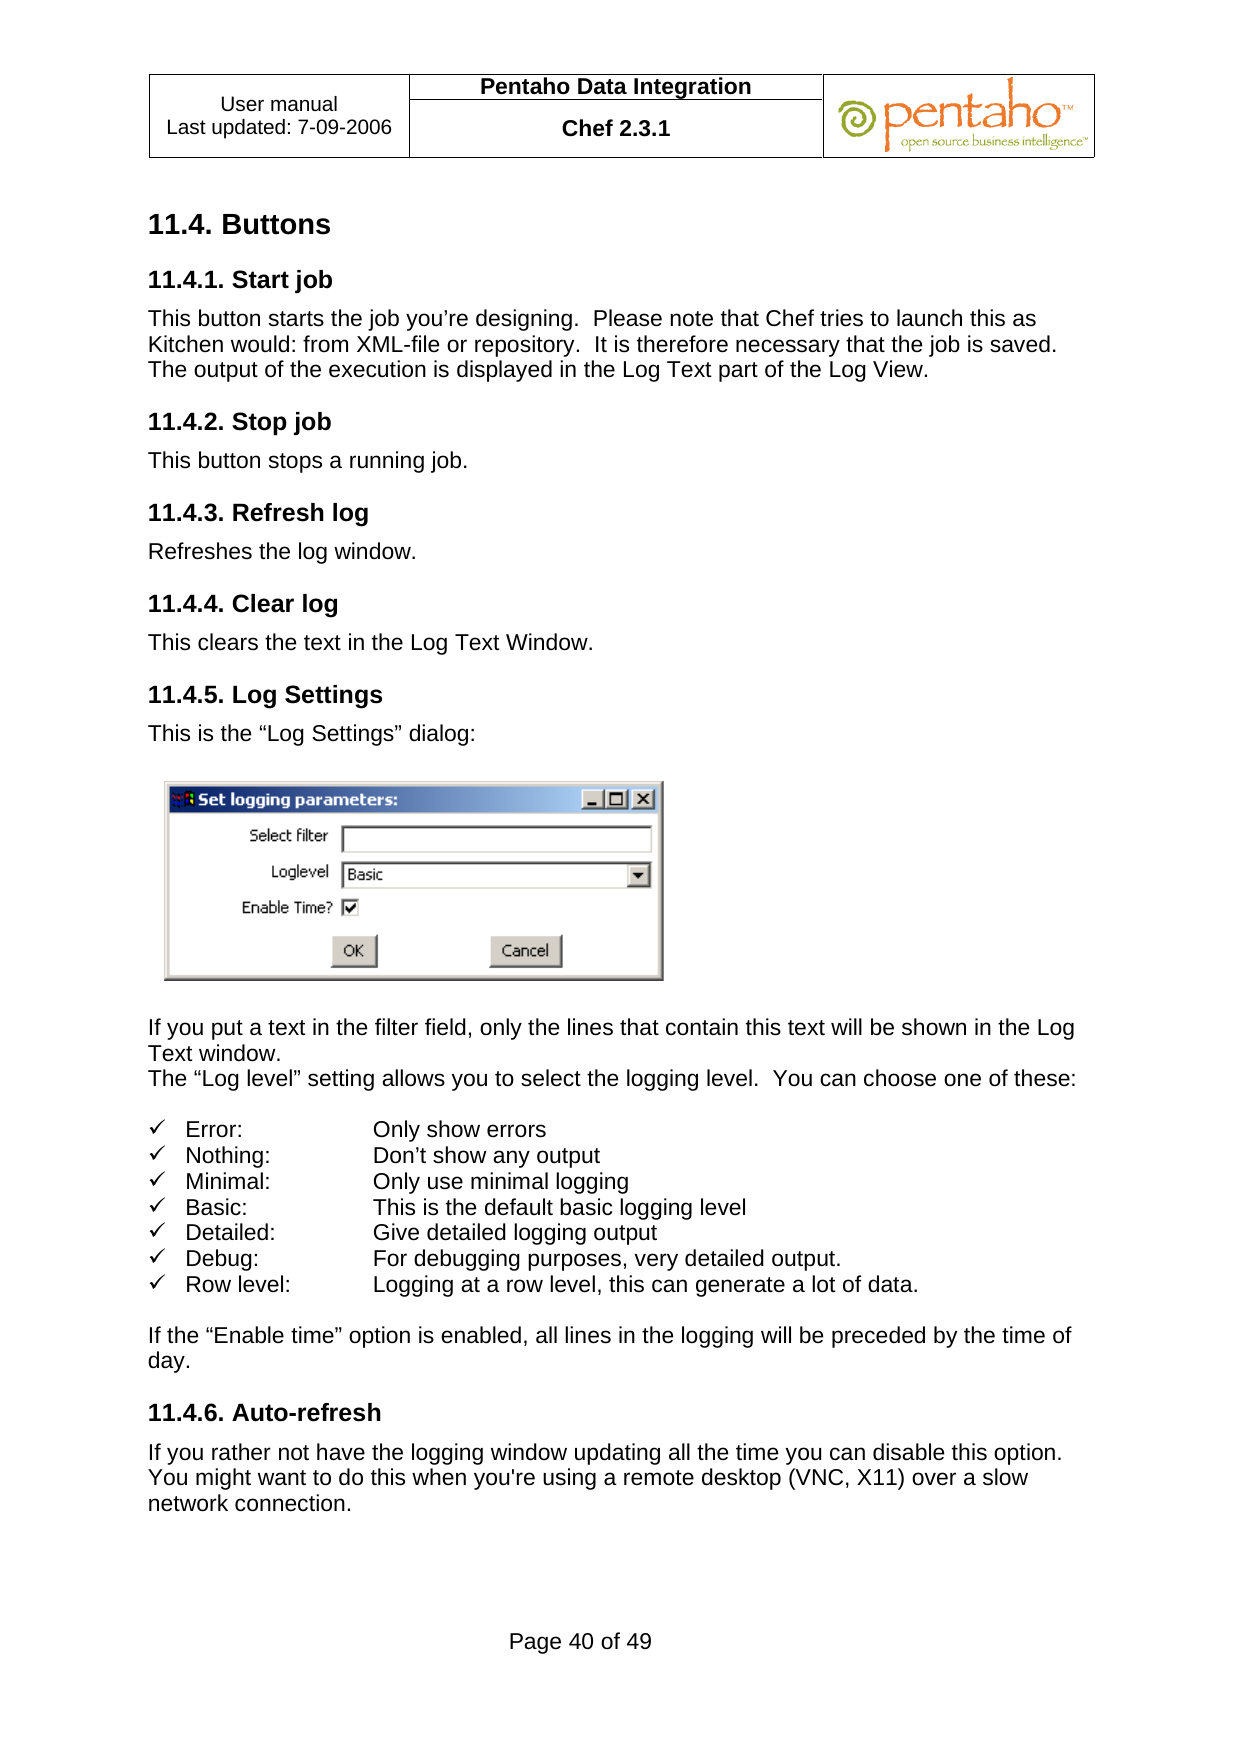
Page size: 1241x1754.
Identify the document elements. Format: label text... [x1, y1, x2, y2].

text If you rather not have the logging window updating all the time you can disable this option. You might want to do this when you're using a remote desktop (VNC, X11) over a slow network connection. [148, 1439, 1092, 1516]
subtitle Buttons [148, 208, 1092, 240]
list Basic: This is the default basic logging level [148, 1194, 1092, 1220]
list Minimal: Only use minimal logging [148, 1168, 1092, 1194]
list Nothing: Don’t show any output [148, 1143, 1092, 1168]
text This button stops a running job. [148, 448, 1092, 473]
text This clears the text in the Log Text Window. [148, 630, 1092, 656]
list Error: Only show errors [148, 1117, 1092, 1143]
text The “Log level” setting allows you to select the logging level. You can choose one of these: [148, 1066, 1092, 1091]
text Refreshes the log window. [148, 539, 1092, 564]
list Debug: For debugging purposes, very detailed output. [148, 1246, 1092, 1271]
picture [164, 781, 664, 981]
subtitle Stop job [148, 407, 1092, 436]
text If the “Enable time” option is enabled, all lines in the logging will be preceded by the time of day. [148, 1323, 1092, 1374]
subtitle Start job [148, 265, 1092, 293]
list Row level: Logging at a row level, this can generate a lot of data. [148, 1271, 1092, 1297]
subtitle Auto-refresh [148, 1399, 1092, 1427]
text If you put a text in the filter field, only the lines that contain this text will be shown in the Log Text window. [148, 1015, 1092, 1066]
text This is the “Log Settings” dialog: [148, 721, 1092, 747]
subtitle Log Settings [148, 681, 1092, 709]
subtitle Clear log [148, 589, 1092, 618]
subtitle Refresh log [148, 498, 1092, 527]
list Detailed: Give detailed logging output [148, 1220, 1092, 1246]
text This button starts the job you’re designing. Please note that Chef tries to launch this as Kitchen would: from XML-file or repository. It is therefore necessary that the job is saved. The output of the execution is displayed in the Log Text part of the Log View. [148, 306, 1092, 382]
